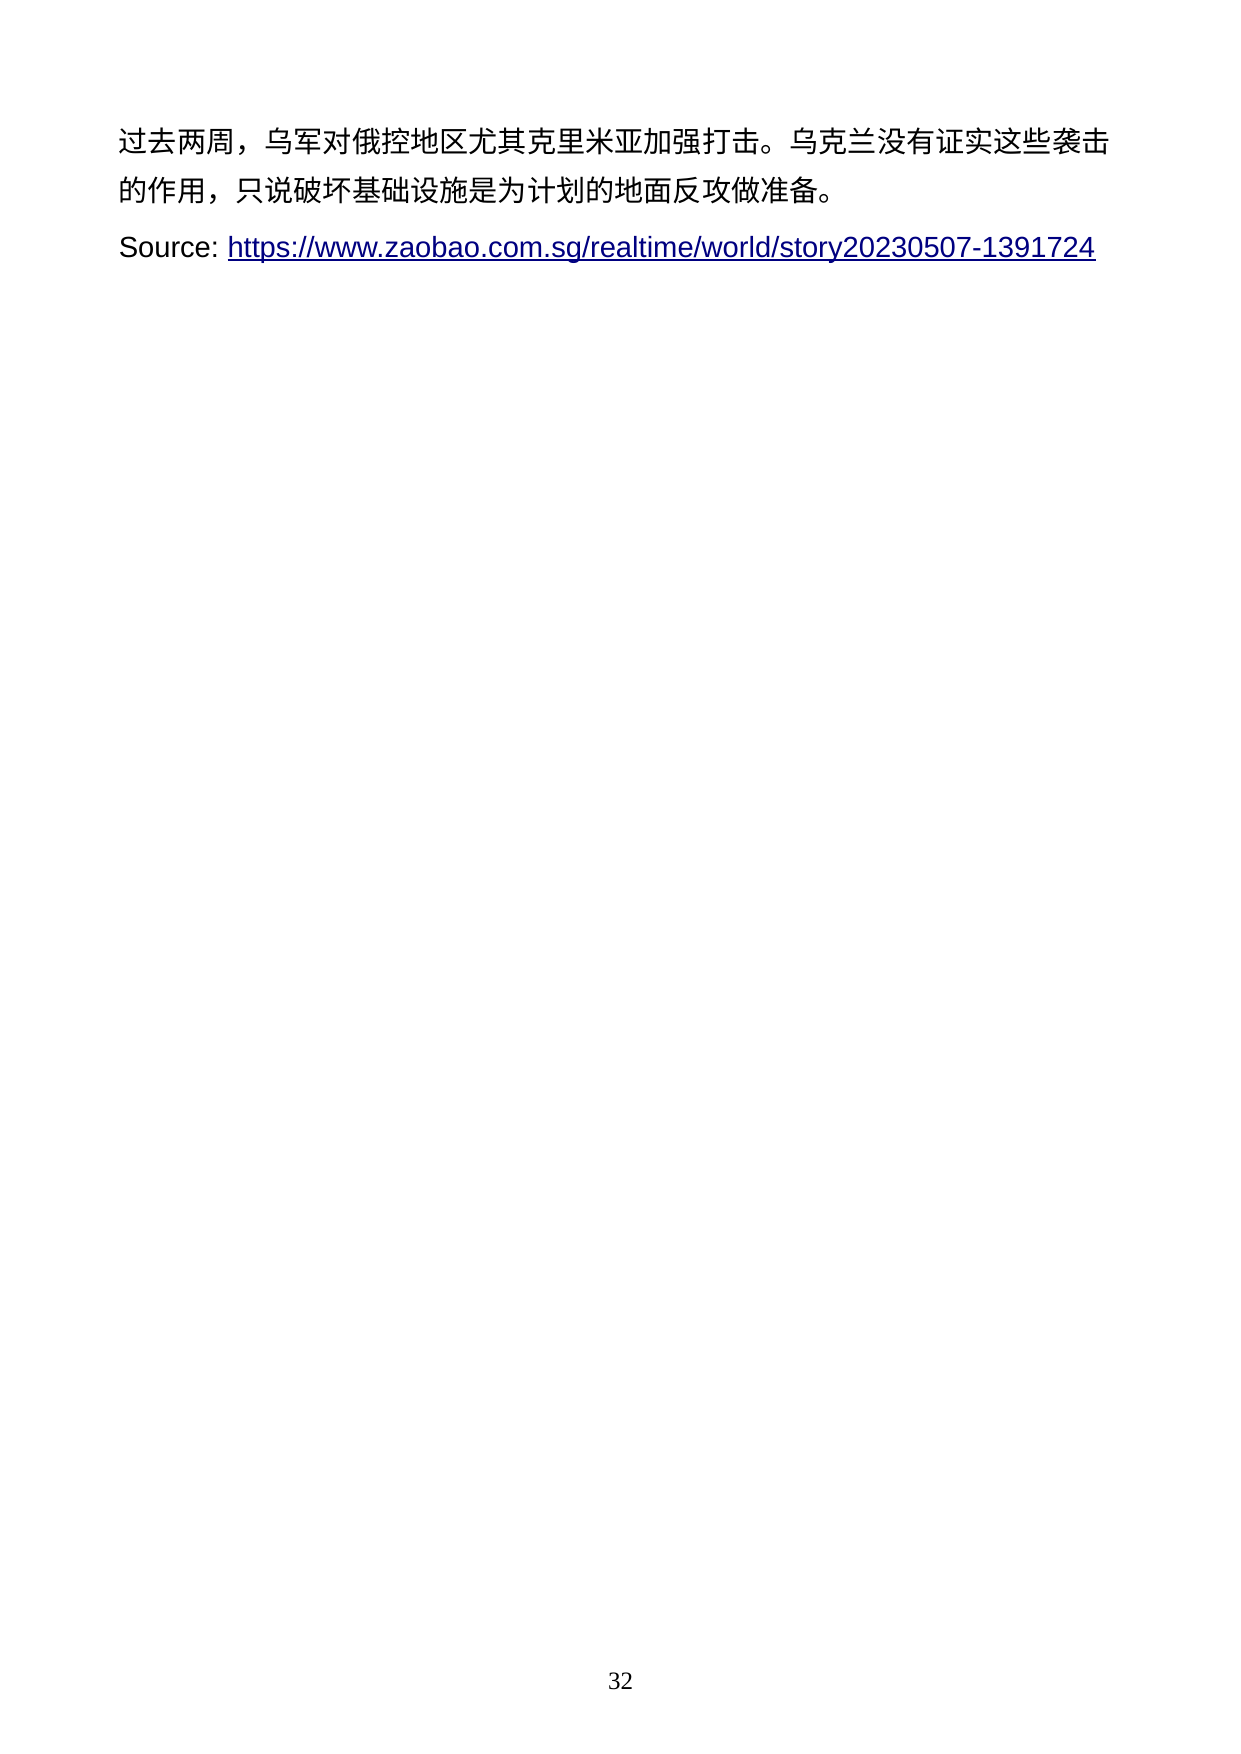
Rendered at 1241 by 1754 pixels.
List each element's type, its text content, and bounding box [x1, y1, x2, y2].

text 过去两周，乌军对俄控地区尤其克里米亚加强打击。乌克兰没有证实这些袭击的作用，只说破坏基础设施是为计划的地面反攻做准备。 [118, 118, 1122, 209]
text Source: https://www.zaobao.com.sg/realtime/world/story20230507-1391724 [118, 230, 1122, 264]
